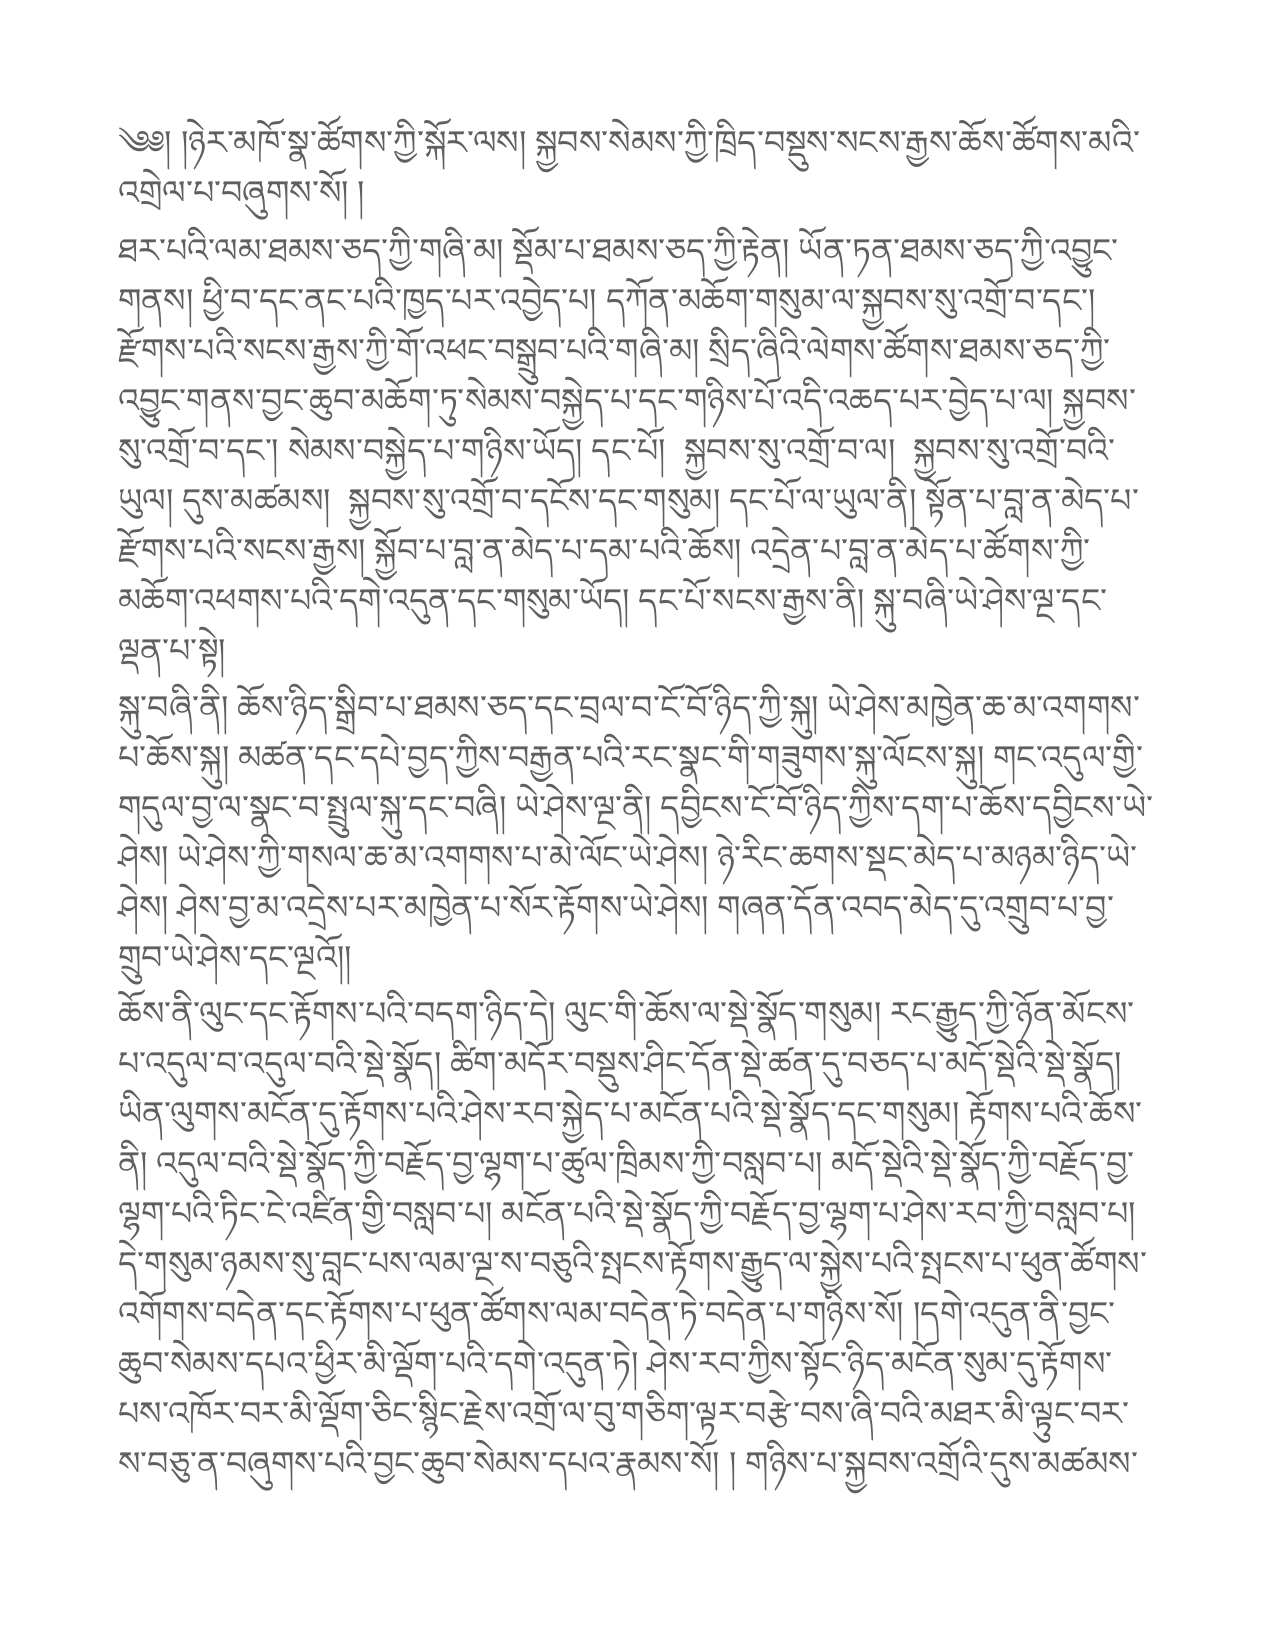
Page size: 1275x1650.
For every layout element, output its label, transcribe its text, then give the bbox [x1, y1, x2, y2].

text སྐུ་བཞི་ནི། ཆོས་ཉིད་སྒྲིབ་པ་ཐམས་ཅད་དང་བྲལ་བ་ངོ་བོ་ཉིད་ཀྱི་སྐུ། ཡེ་ཤེས་མཁྱེན་ཆ་མ་འགགས་པ་ཆོས་སྐུ། མཚན་དང་དཔེ་བྱད་ཀྱིས་བརྒྱན་པའི་རང་སྣང་གི་གཟུགས་སྐུ་ལོངས་སྐུ། གང་འདུལ་གྱི་གདུལ་བྱ་ལ་སྣང་བ་སྤྲུལ་སྐུ་དང་བཞི། ཡེ་ཤེས་ལྔ་ནི། དབྱིངས་ངོ་བོ་ཉིད་ཀྱིས་དག་པ་ཆོས་དབྱིངས་ཡེ་ཤེས། ཡེ་ཤེས་ཀྱི་གསལ་ཆ་མ་འགགས་པ་མེ་ལོང་ཡེ་ཤེས། ཉེ་རིང་ཆགས་སྡང་མེད་པ་མཉམ་ཉིད་ཡེ་ཤེས། ཤེས་བྱ་མ་འདྲེས་པར་མཁྱེན་པ་སོར་རྟོགས་ཡེ་ཤེས། གཞན་དོན་འབད་མེད་དུ་འགྲུབ་པ་བྱ་གྲུབ་ཡེ་ཤེས་དང་ལྔའོ།། [118, 683, 1157, 983]
text ཐར་པའི་ལམ་ཐམས་ཅད་ཀྱི་གཞི་མ། སྡོམ་པ་ཐམས་ཅད་ཀྱི་རྟེན། ཡོན་ཏན་ཐམས་ཅད་ཀྱི་འབྱུང་གནས། ཕྱི་བ་དང་ནང་པའི་ཁྱད་པར་འབྱེད་པ། དཀོན་མཆོག་གསུམ་ལ་སྐྱབས་སུ་འགྲོ་བ་དང༌། རྫོགས་པའི་སངས་རྒྱས་ཀྱི་གོ་འཕང་བསྒྲུབ་པའི་གཞི་མ། སྲིད་ཞིའི་ལེགས་ཚོགས་ཐམས་ཅད་ཀྱི་འབྱུང་གནས་བྱང་ཆུབ་མཆོག་ཏུ་སེམས་བསྐྱེད་པ་དང་གཉིས་པོ་འདི་འཆད་པར་བྱེད་པ་ལ། སྐྱབས་སུ་འགྲོ་བ་དང༌། སེམས་བསྐྱེད་པ་གཉིས་ཡོད། དང་པོ། སྐྱབས་སུ་འགྲོ་བ་ལ། སྐྱབས་སུ་འགྲོ་བའི་ཡུལ། དུས་མཚམས། སྐྱབས་སུ་འགྲོ་བ་དངོས་དང་གསུམ། དང་པོ་ལ་ཡུལ་ནི། སྟོན་པ་བླ་ན་མེད་པ་རྫོགས་པའི་སངས་རྒྱས། སྐྱོབ་པ་བླ་ན་མེད་པ་དམ་པའི་ཆོས། འདྲེན་པ་བླ་ན་མེད་པ་ཚོགས་ཀྱི་མཆོག་འཕགས་པའི་དགེ་འདུན་དང་གསུམ་ཡོད། དང་པོ་སངས་རྒྱས་ནི། སྐུ་བཞི་ཡེ་ཤེས་ལྔ་དང་ལྡན་པ་སྟེ། [118, 226, 1157, 676]
text ༄༅། །ཉེར་མཁོ་སྣ་ཚོགས་ཀྱི་སྐོར་ལས། སྐྱབས་སེམས་ཀྱི་ཁྲིད་བསྡུས་སངས་རྒྱས་ཆོས་ཚོགས་མའི་འགྲེལ་པ་བཞུགས་སོ། ། [118, 118, 1157, 218]
text ཆོས་ནི་ལུང་དང་རྟོགས་པའི་བདག་ཉིད་དེ། ལུང་གི་ཆོས་ལ་སྡེ་སྣོད་གསུམ། རང་རྒྱུད་ཀྱི་ཉོན་མོངས་པ་འདུལ་བ་འདུལ་བའི་སྡེ་སྣོད། ཚིག་མདོར་བསྡུས་ཤིང་དོན་སྡེ་ཚན་དུ་བཅད་པ་མདོ་སྡེའི་སྡེ་སྣོད། ཡིན་ལུགས་མངོན་དུ་རྟོགས་པའི་ཤེས་རབ་སྐྱེད་པ་མངོན་པའི་སྡེ་སྣོད་དང་གསུམ། རྟོགས་པའི་ཆོས་ནི། འདུལ་བའི་སྡེ་སྣོད་ཀྱི་བརྗོད་བྱ་ལྷག་པ་ཚུལ་ཁྲིམས་ཀྱི་བསླབ་པ། མདོ་སྡེའི་སྡེ་སྣོད་ཀྱི་བརྗོད་བྱ་ལྷག་པའི་ཏིང་ངེ་འཛིན་གྱི་བསླབ་པ། མངོན་པའི་སྡེ་སྣོད་ཀྱི་བརྗོད་བྱ་ལྷག་པ་ཤེས་རབ་ཀྱི་བསླབ་པ། དེ་གསུམ་ཉམས་སུ་བླང་པས་ལམ་ལྔ་ས་བཅུའི་སྤངས་རྟོགས་རྒྱུད་ལ་སྐྱེས་པའི་སྤངས་པ་ཕུན་ཚོགས་འགོགས་བདེན་དང་རྟོགས་པ་ཕུན་ཚོགས་ལམ་བདེན་ཏེ་བདེན་པ་གཉིས་སོ། །དགེ་འདུན་ནི་བྱང་ཆུབ་སེམས་དཔའ་ཕྱིར་མི་ལྡོག་པའི་དགེ་འདུན་ཏེ། ཤེས་རབ་ཀྱིས་སྟོང་ཉིད་མངོན་སུམ་དུ་རྟོགས་པས་འཁོར་བར་མི་ལྡོག་ཅིང་སྙིང་རྗེས་འགྲོ་ལ་བུ་གཅིག་ལྟར་བརྩེ་བས་ཞི་བའི་མཐར་མི་ལྟུང་བར་ས་བཅུ་ན་བཞུགས་པའི་བྱང་ཆུབ་སེམས་དཔའ་རྣམས་སོ། ། གཉིས་པ་སྐྱབས་འགྲོའི་དུས་མཚམས་ [118, 989, 1157, 1489]
